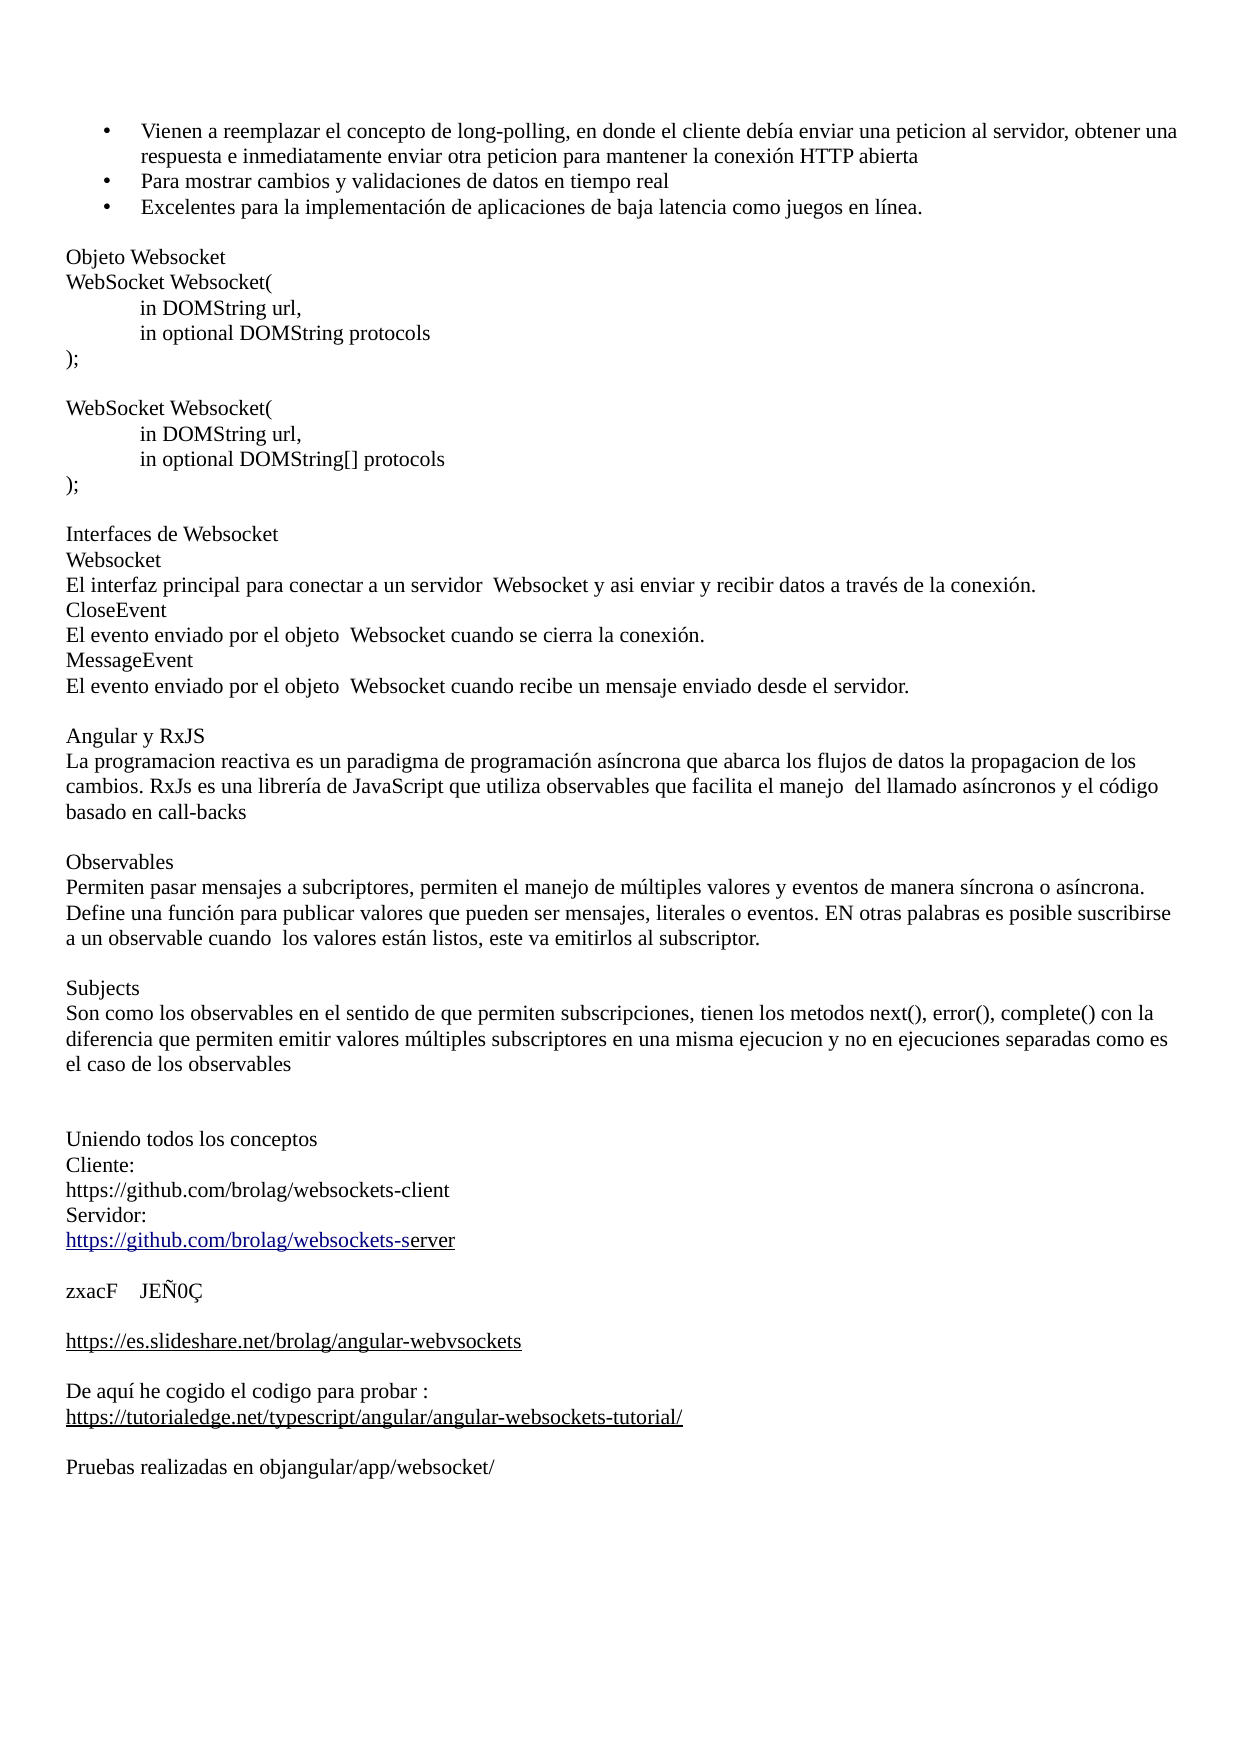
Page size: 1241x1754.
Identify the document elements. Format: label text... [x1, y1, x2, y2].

text Observables [66, 849, 1181, 874]
text Objeto Websocket [66, 244, 1181, 269]
text Uniendo todos los conceptos [66, 1126, 1181, 1152]
text La programacion reactiva es un paradigma de programación asíncrona que abarca los flujos de datos la propagacion de los cambios. RxJs es una librería de JavaScript que utiliza observables que facilita el manejo del llamado asíncronos y el código basado en call-backs [66, 748, 1181, 824]
text El evento enviado por el objeto Websocket cuando se cierra la conexión. [66, 622, 1181, 647]
text ); [66, 345, 1181, 370]
text WebSocket Websocket( [66, 269, 1181, 294]
text El evento enviado por el objeto Websocket cuando recibe un mensaje enviado desde el servidor. [66, 673, 1181, 698]
text Subjects [66, 975, 1181, 1000]
text https://es.slideshare.net/brolag/angular-webvsockets [66, 1328, 1181, 1353]
list Vienen a reemplazar el concepto de long-polling, en donde el cliente debía enviar una peticion al servidor, obtener una respuesta e inmediatamente enviar otra peticion para mantener la conexión HTTP abierta [103, 118, 1181, 168]
text WebSocket Websocket( [66, 395, 1181, 421]
text ); [66, 471, 1181, 496]
text CloseEvent [66, 597, 1181, 622]
text Permiten pasar mensajes a subcriptores, permiten el manejo de múltiples valores y eventos de manera síncrona o asíncrona. Define una función para publicar valores que pueden ser mensajes, literales o eventos. EN otras palabras es posible suscribirse a un observable cuando los valores están listos, este va emitirlos al subscriptor. [66, 874, 1181, 950]
text in optional DOMString protocols [66, 320, 1181, 345]
text Angular y RxJS [66, 723, 1181, 748]
text https://github.com/brolag/websockets-client [66, 1177, 1181, 1202]
text zxacF JEÑ0Ç [66, 1278, 1181, 1303]
text De aquí he cogido el codigo para probar : [66, 1378, 1181, 1404]
text Interfaces de Websocket [66, 521, 1181, 547]
list Para mostrar cambios y validaciones de datos en tiempo real [103, 168, 1181, 194]
text https://tutorialedge.net/typescript/angular/angular-websockets-tutorial/ [66, 1404, 1181, 1429]
text El interfaz principal para conectar a un servidor Websocket y asi enviar y recibir datos a través de la conexión. [66, 572, 1181, 597]
text Servidor: [66, 1202, 1181, 1227]
list Excelentes para la implementación de aplicaciones de baja latencia como juegos en línea. [103, 194, 1181, 219]
text in optional DOMString[] protocols [66, 446, 1181, 471]
text Pruebas realizadas en objangular/app/websocket/ [66, 1454, 1181, 1479]
text in DOMString url, [66, 421, 1181, 446]
text Cliente: [66, 1152, 1181, 1177]
text Websocket [66, 547, 1181, 572]
text MessageEvent [66, 647, 1181, 673]
text Son como los observables en el sentido de que permiten subscripciones, tienen los metodos next(), error(), complete() con la diferencia que permiten emitir valores múltiples subscriptores en una misma ejecucion y no en ejecuciones separadas como es el caso de los observables [66, 1000, 1181, 1076]
text https://github.com/brolag/websockets-server [66, 1227, 1181, 1252]
text in DOMString url, [66, 294, 1181, 320]
